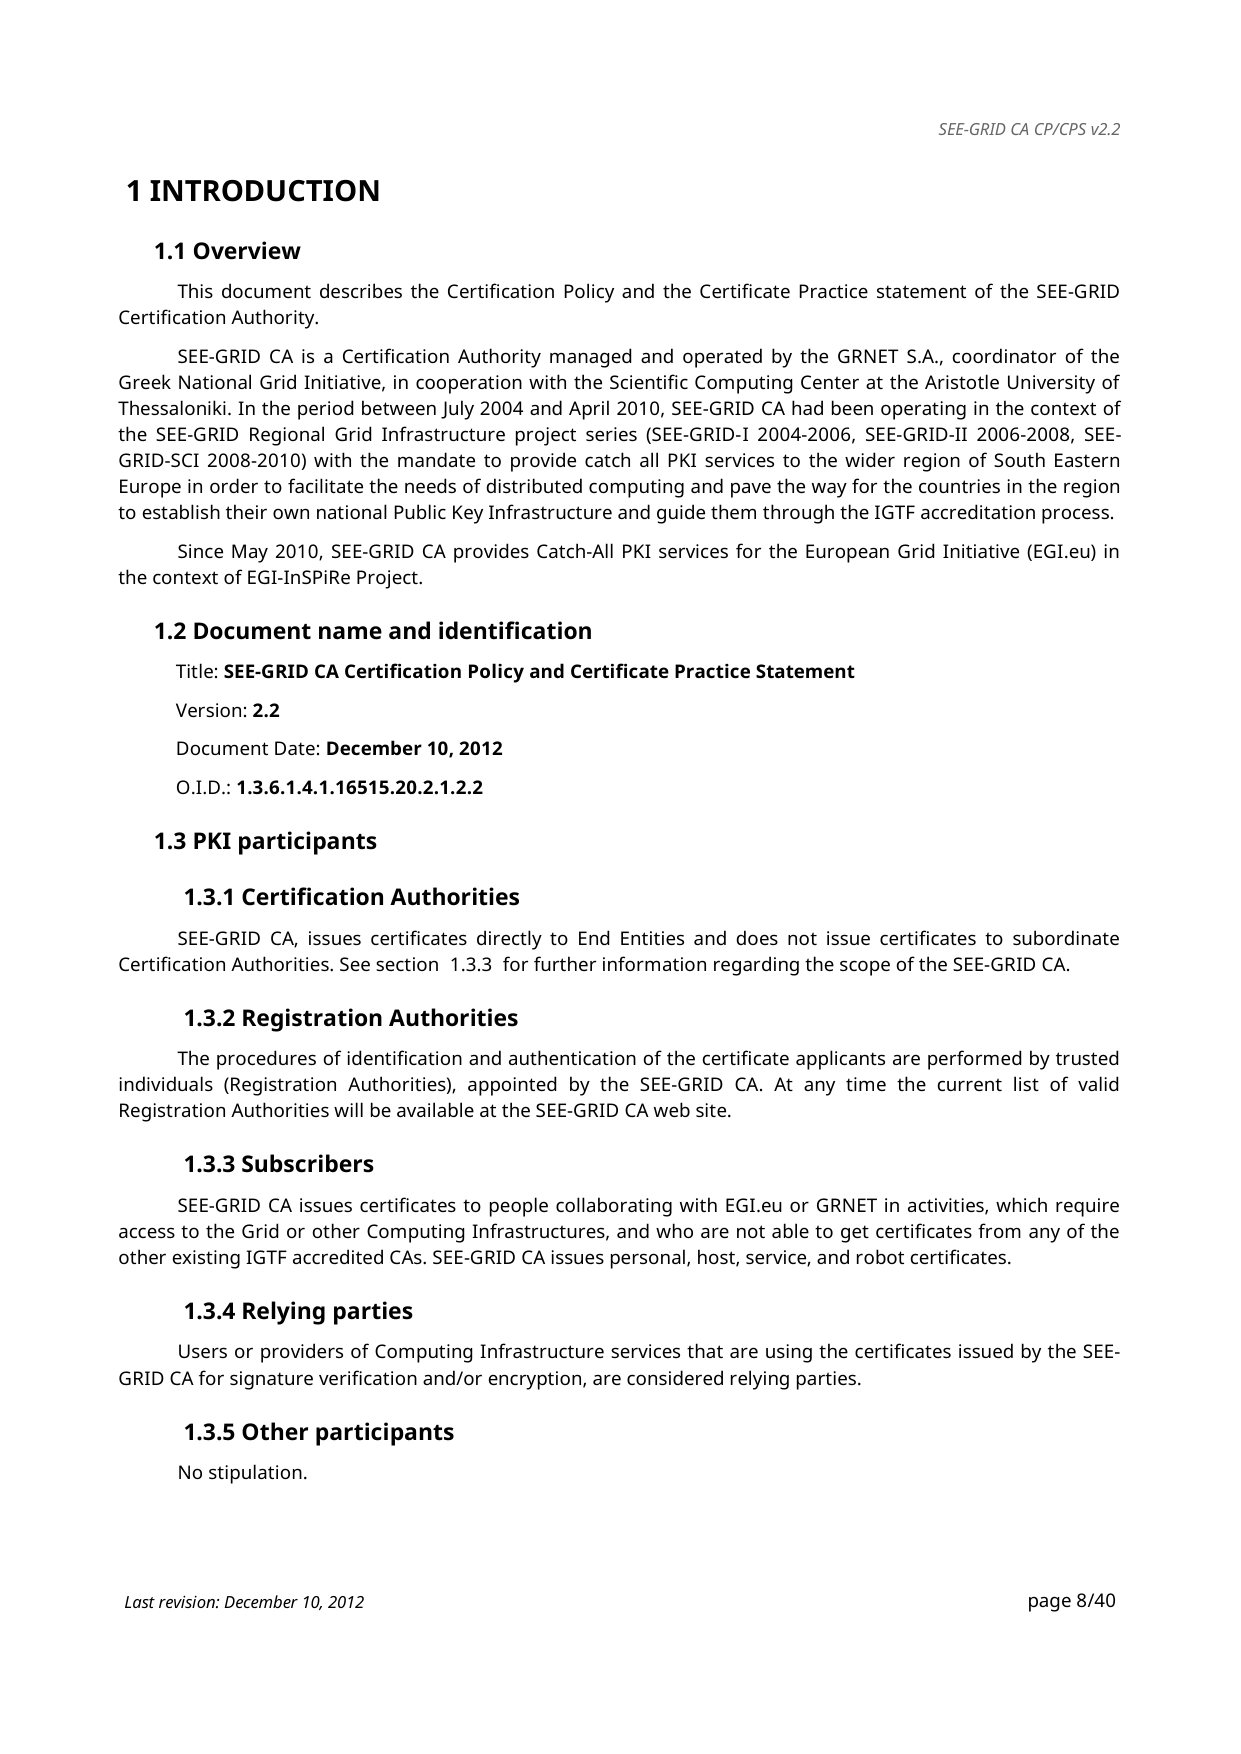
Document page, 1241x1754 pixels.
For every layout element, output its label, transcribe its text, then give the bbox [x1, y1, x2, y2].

text This document describes the Certification Policy and the Certificate Practice statement of the SEE-GRID Certification Authority. [118, 278, 1122, 330]
text Users or providers of Computing Infrastructure services that are using the certificates issued by the SEE-GRID CA for signature verification and/or encryption, are considered relying parties. [118, 1338, 1122, 1390]
subtitle Relying parties [177, 1295, 1122, 1326]
text SEE-GRID CA, issues certificates directly to End Entities and does not issue certificates to subordinate Certification Authorities. See section 1.3.3 for further information regarding the scope of the SEE-GRID CA. [118, 924, 1122, 976]
subtitle Other participants [177, 1415, 1122, 1446]
subtitle Document name and identification [148, 614, 1122, 646]
text No stipulation. [118, 1459, 1122, 1485]
subtitle Certification Authorities [177, 881, 1122, 912]
text O.I.D.: 1.3.6.1.4.1.16515.20.2.1.2.2 [116, 774, 1122, 800]
subtitle Registration Authorities [177, 1001, 1122, 1032]
text SEE-GRID CA is a Certification Authority managed and operated by the GRNET S.A., coordinator of the Greek National Grid Initiative, in cooperation with the Scientific Computing Center at the Aristotle University of Thessaloniki. In the period between July 2004 and April 2010, SEE-GRID CA had been operating in the context of the SEE-GRID Regional Grid Infrastructure project series (SEE-GRID-I 2004-2006, SEE-GRID-II 2006-2008, SEE-GRID-SCI 2008-2010) with the mandate to provide catch all PKI services to the wider region of South Eastern Europe in order to facilitate the needs of distributed computing and pave the way for the countries in the region to establish their own national Public Key Infrastructure and guide them through the IGTF accreditation process. [118, 343, 1122, 525]
text The procedures of identification and authentication of the certificate applicants are performed by trusted individuals (Registration Authorities), appointed by the SEE-GRID CA. At any time the current list of valid Registration Authorities will be available at the SEE-GRID CA web site. [118, 1045, 1122, 1123]
text Title: SEE-GRID CA Certification Policy and Certificate Practice Statement [116, 658, 1122, 684]
text Since May 2010, SEE-GRID CA provides Catch-All PKI services for the European Grid Initiative (EGI.eu) in the context of EGI-InSPiRe Project. [118, 537, 1122, 589]
text Version: 2.2 [116, 697, 1122, 723]
subtitle INTRODUCTION [118, 170, 1122, 209]
subtitle PKI participants [148, 825, 1122, 856]
text SEE-GRID CA issues certificates to people collaborating with EGI.eu or GRNET in activities, which require access to the Grid or other Computing Infrastructures, and who are not able to get certificates from any of the other existing IGTF accredited CAs. SEE-GRID CA issues personal, host, service, and robot certificates. [118, 1192, 1122, 1270]
subtitle Subscribers [177, 1148, 1122, 1179]
text Document Date: December 10, 2012 [116, 735, 1122, 761]
subtitle Overview [148, 234, 1122, 266]
